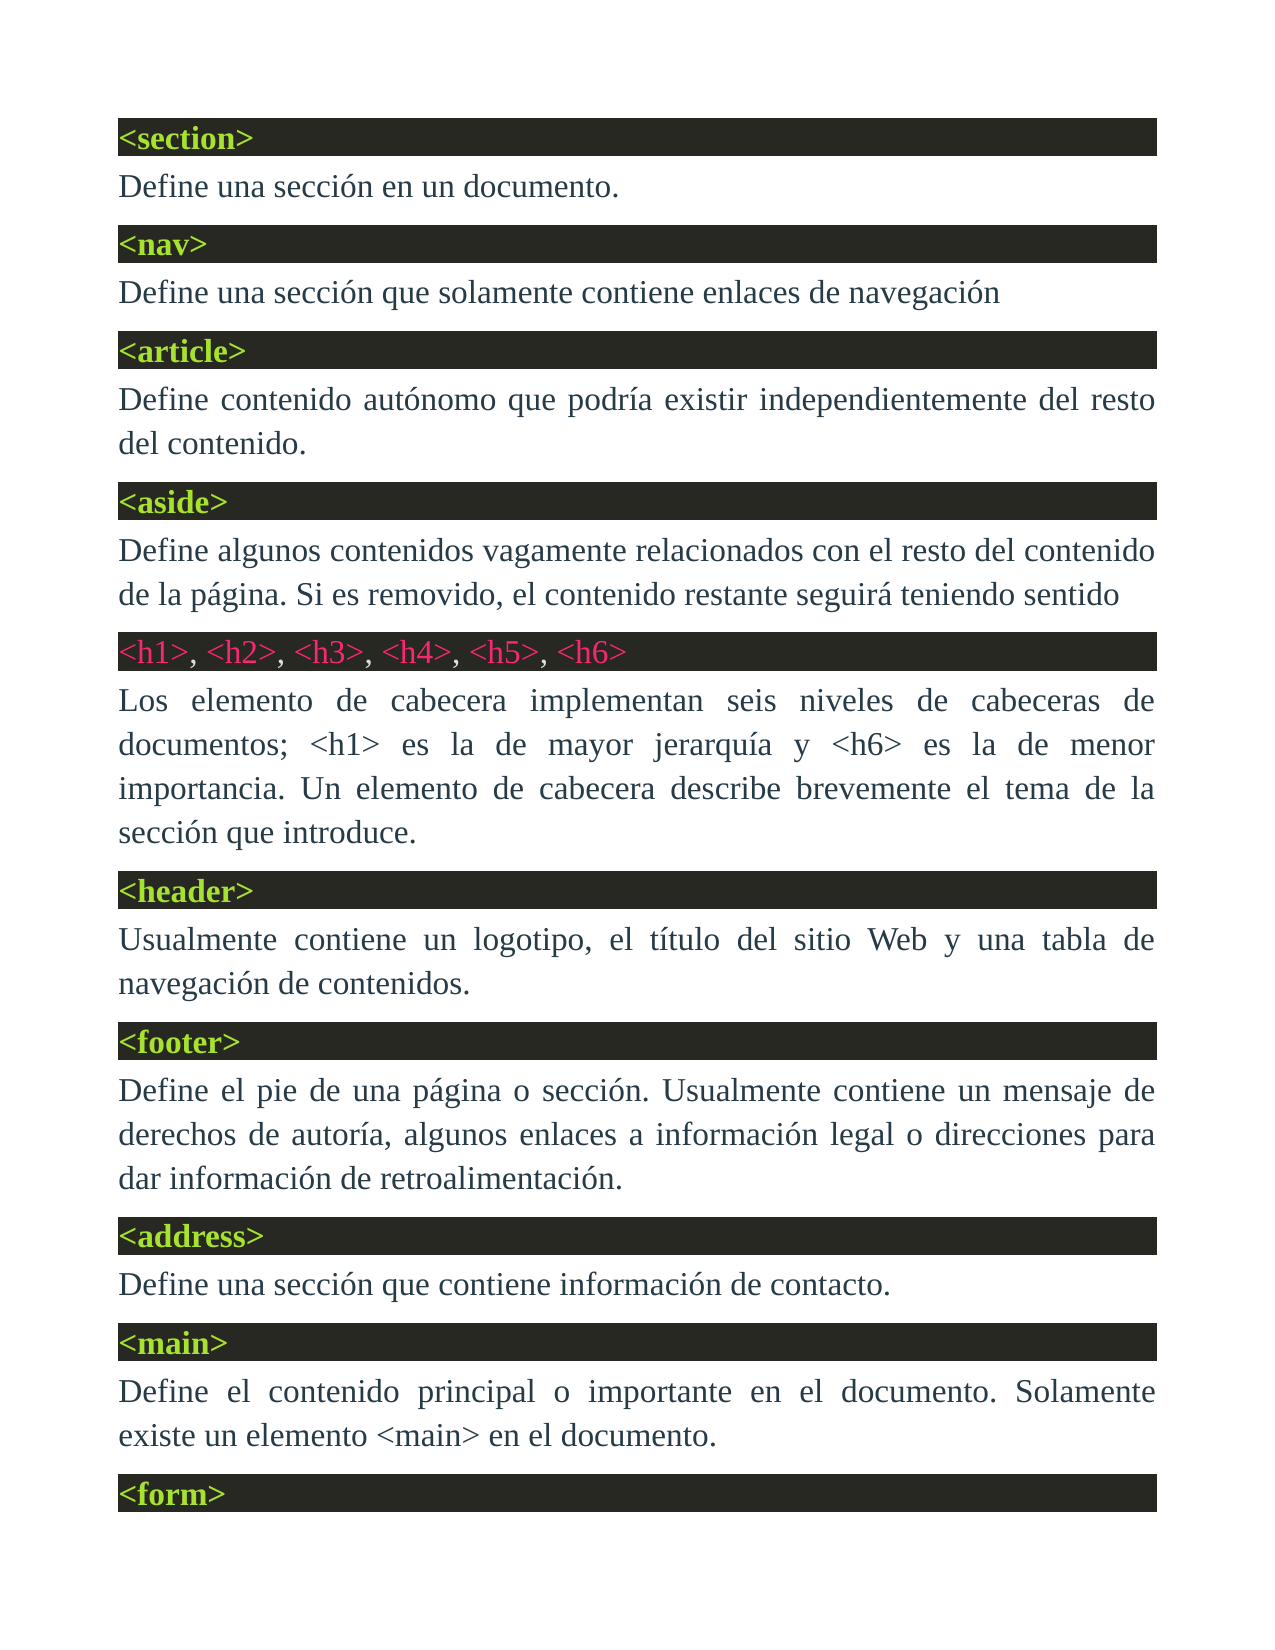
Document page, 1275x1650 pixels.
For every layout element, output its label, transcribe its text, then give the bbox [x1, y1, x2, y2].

text <nav> [118, 225, 1157, 263]
text Define una sección en un documento. [118, 166, 1157, 204]
text <main> [118, 1323, 1157, 1361]
text Define una sección que solamente contiene enlaces de navegación [118, 273, 1157, 311]
text <article> [118, 331, 1157, 369]
text <address> [118, 1217, 1157, 1255]
text Define el pie de una página o sección. Usualmente contiene un mensaje de derechos de autoría, algunos enlaces a información legal o direcciones para dar información de retroalimentación. [118, 1070, 1157, 1196]
text <header> [118, 871, 1157, 909]
text <h1>, <h2>, <h3>, <h4>, <h5>, <h6> [118, 632, 1157, 671]
text <footer> [118, 1022, 1157, 1060]
text <aside> [118, 482, 1157, 520]
text Define contenido autónomo que podría existir independientemente del resto del contenido. [118, 379, 1157, 462]
text <section> [118, 118, 1157, 156]
text Usualmente contiene un logotipo, el título del sitio Web y una tabla de navegación de contenidos. [118, 919, 1157, 1002]
text Define una sección que contiene información de contacto. [118, 1264, 1157, 1303]
text Los elemento de cabecera implementan seis niveles de cabeceras de documentos; <h1> es la de mayor jerarquía y <h6> es la de menor importancia. Un elemento de cabecera describe brevemente el tema de la sección que introduce. [118, 680, 1157, 851]
text Define algunos contenidos vagamente relacionados con el resto del contenido de la página. Si es removido, el contenido restante seguirá teniendo sentido [118, 530, 1157, 612]
text Define el contenido principal o importante en el documento. Solamente existe un elemento <main> en el documento. [118, 1371, 1157, 1453]
text <form> [118, 1474, 1157, 1512]
